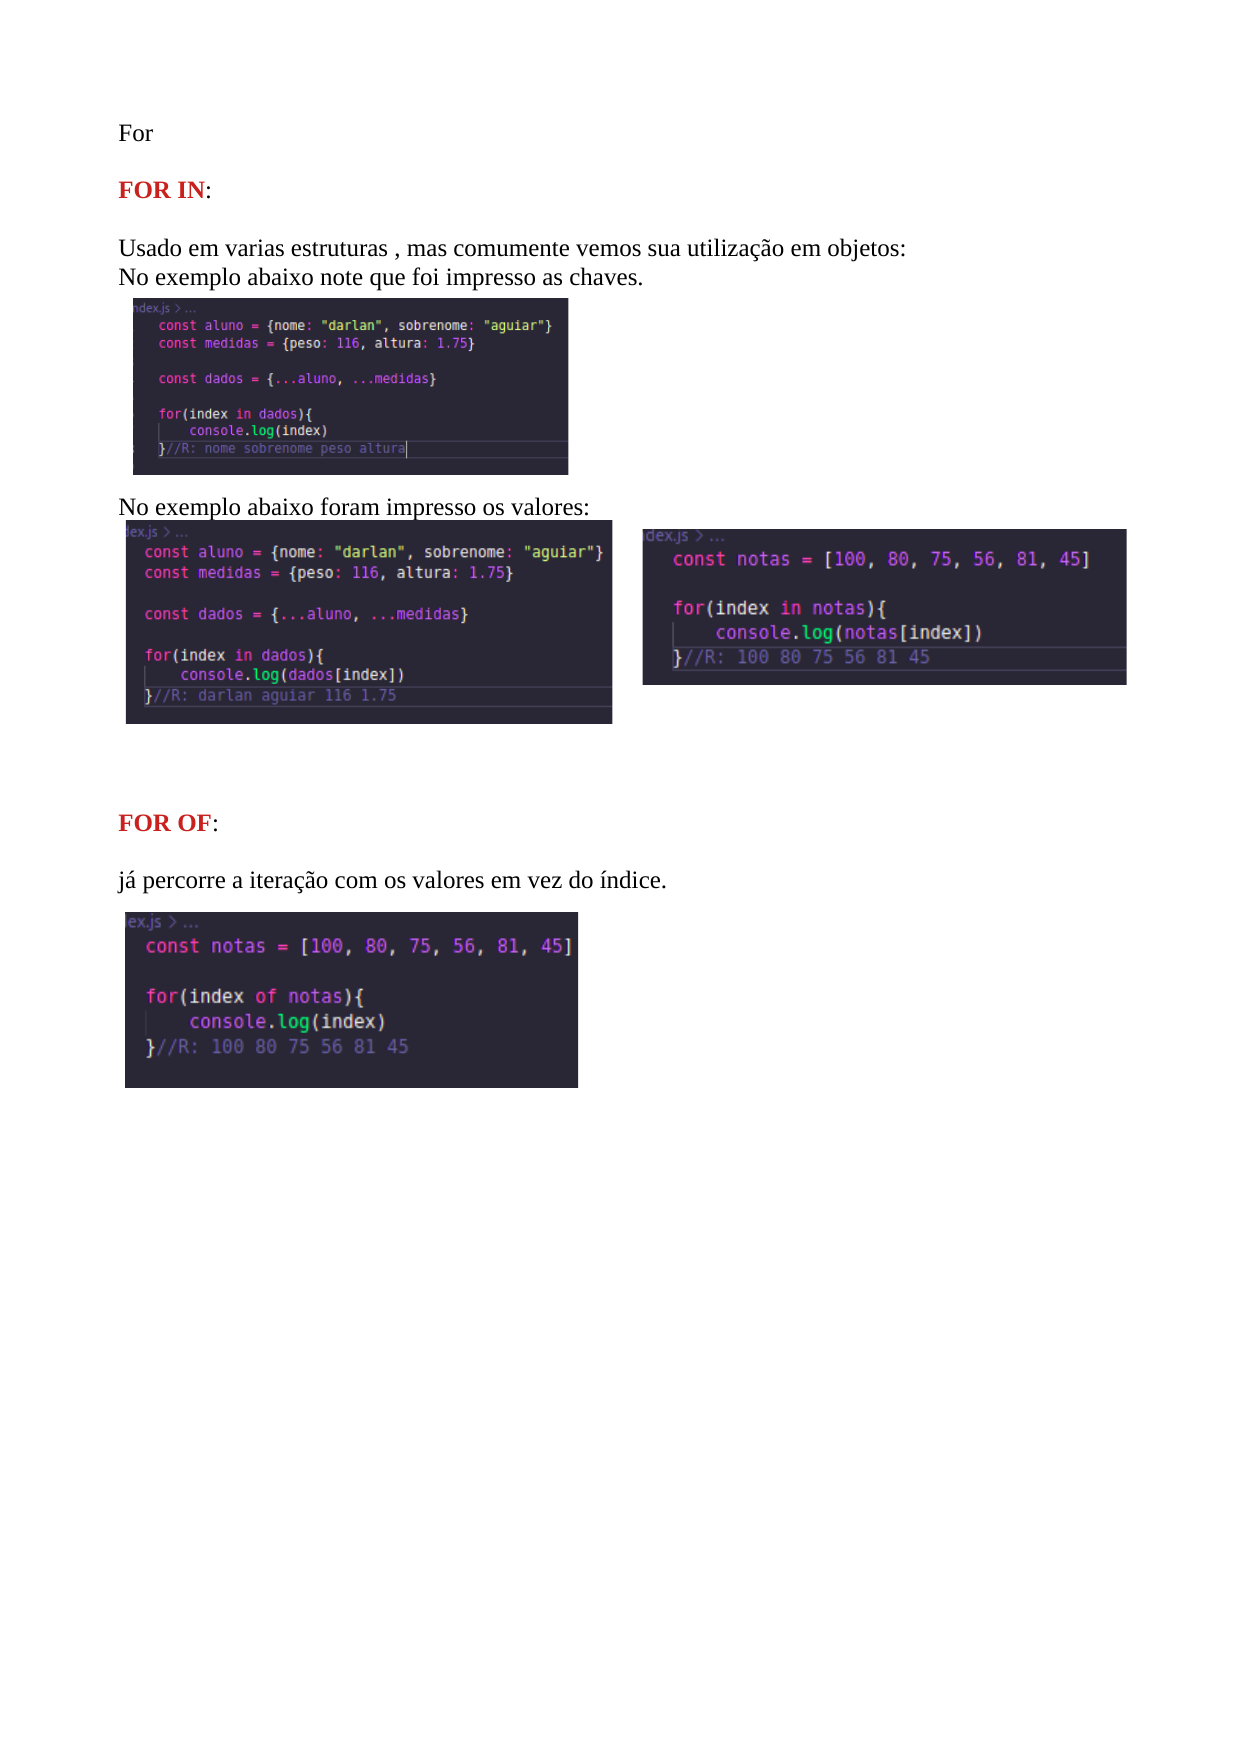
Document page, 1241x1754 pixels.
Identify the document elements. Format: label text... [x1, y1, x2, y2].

picture [125, 912, 579, 1088]
text já percorre a iteração com os valores em vez do índice. [118, 866, 1122, 894]
picture [125, 520, 613, 724]
text FOR OF: [118, 808, 1122, 837]
picture [133, 298, 569, 475]
picture [642, 529, 1127, 685]
text FOR IN: [118, 176, 1122, 204]
text For [118, 118, 1122, 147]
text No exemplo abaixo foram impresso os valores: [118, 492, 1122, 521]
text Usado em varias estruturas , mas comumente vemos sua utilização em objetos: [118, 233, 1122, 262]
text No exemplo abaixo note que foi impresso as chaves. [118, 262, 1122, 291]
